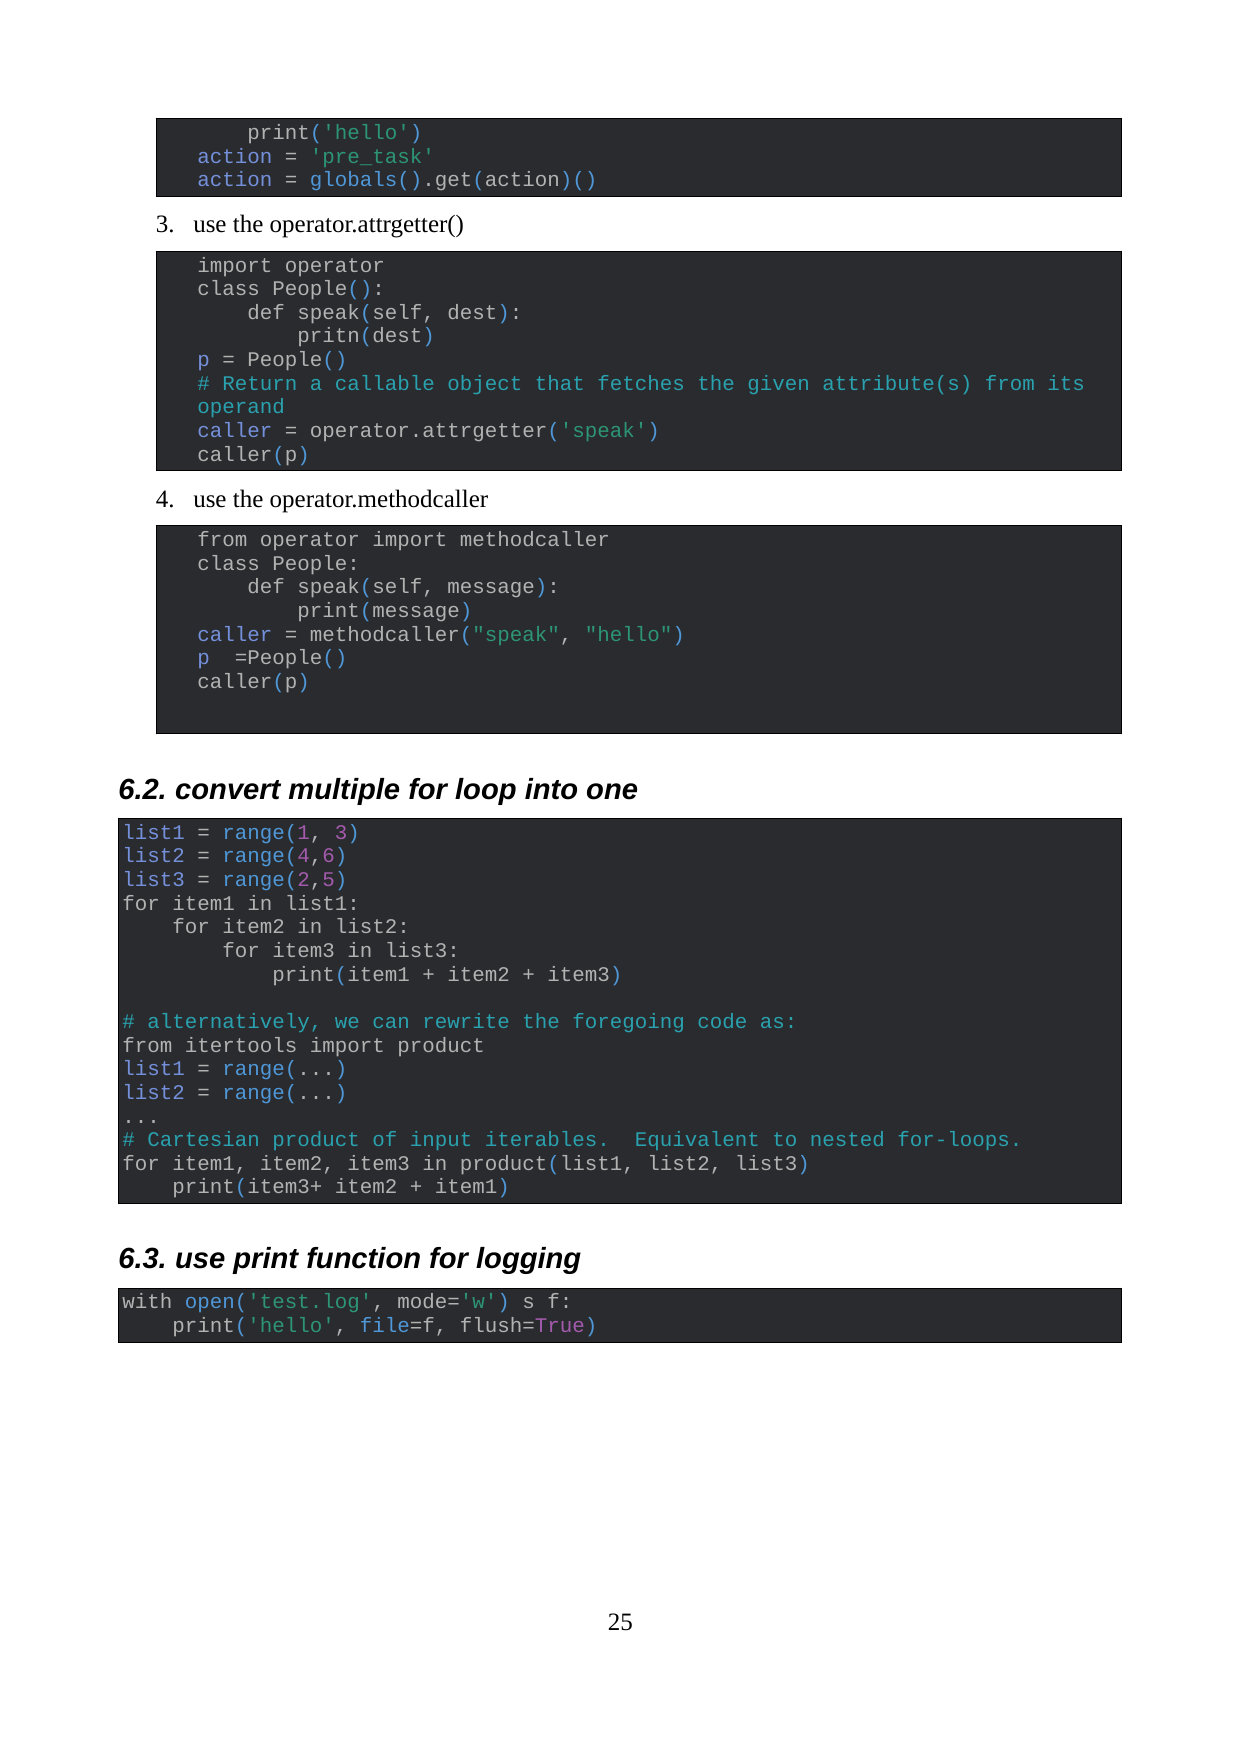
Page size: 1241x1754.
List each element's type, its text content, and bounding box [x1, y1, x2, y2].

list caller(p) [157, 667, 1121, 694]
list class People: [157, 549, 1121, 572]
text from itertools import product [119, 1031, 1121, 1054]
subtitle convert multiple for loop into one [118, 772, 1122, 805]
text list3 = range(2,5) [119, 865, 1121, 889]
list action = 'pre_task' [157, 142, 1121, 165]
text for item1, item2, item3 in product(list1, list2, list3) [119, 1149, 1121, 1173]
text for item2 in list2: [119, 912, 1121, 936]
list action = globals().get(action)() [157, 165, 1121, 196]
subtitle use print function for logging [118, 1242, 1122, 1275]
list caller(p) [157, 440, 1121, 470]
text # alternatively, we can rewrite the foregoing code as: [119, 1007, 1121, 1031]
list use the operator.attrgetter() [156, 209, 1122, 238]
text with open('test.log', mode='w') s f: [119, 1289, 1121, 1311]
text print(item3+ item2 + item1) [119, 1173, 1121, 1203]
list caller = operator.attrgetter('speak') [157, 416, 1121, 440]
text list2 = range(...) [119, 1078, 1121, 1102]
list def speak(self, message): [157, 572, 1121, 596]
list p =People() [157, 643, 1121, 667]
list p = People() [157, 345, 1121, 369]
text # Cartesian product of input iterables. Equivalent to nested for-loops. [119, 1125, 1121, 1149]
list caller = methodcaller("speak", "hello") [157, 619, 1121, 643]
text list1 = range(...) [119, 1054, 1121, 1078]
list from operator import methodcaller [157, 526, 1121, 549]
list # Return a callable object that fetches the given attribute(s) from its operand [157, 369, 1121, 416]
list def speak(self, dest): [157, 298, 1121, 322]
text for item3 in list3: [119, 936, 1121, 960]
text list1 = range(1, 3) [119, 819, 1121, 842]
list import operator [157, 252, 1121, 274]
list print(message) [157, 596, 1121, 619]
text ... [119, 1102, 1121, 1125]
list pritn(dest) [157, 322, 1121, 345]
list use the operator.methodcaller [156, 484, 1122, 512]
text print('hello', file=f, flush=True) [119, 1311, 1121, 1342]
text list2 = range(4,6) [119, 842, 1121, 865]
list print('hello') [157, 119, 1121, 142]
list class People(): [157, 274, 1121, 298]
text for item1 in list1: [119, 889, 1121, 912]
text print(item1 + item2 + item3) [119, 960, 1121, 983]
